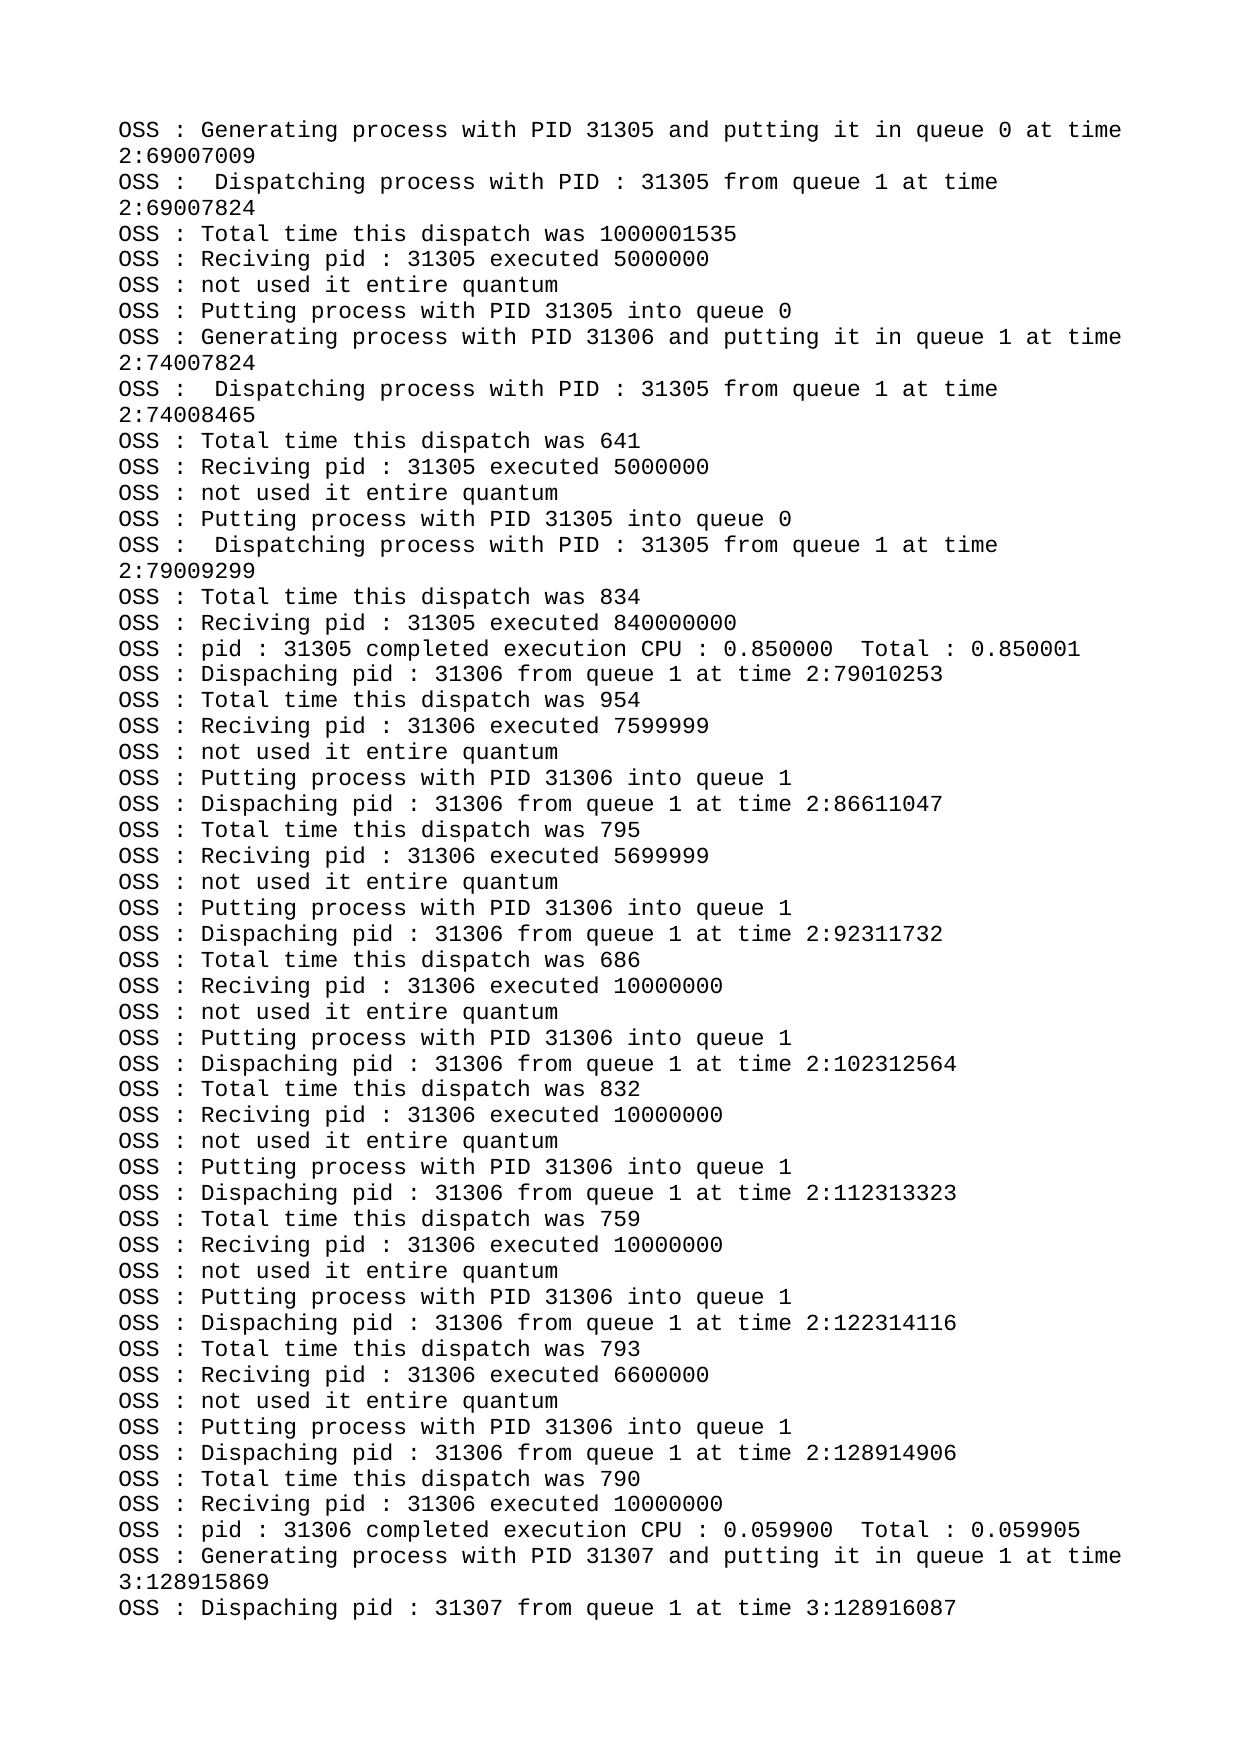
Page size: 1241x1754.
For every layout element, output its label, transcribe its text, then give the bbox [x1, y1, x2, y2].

text OSS : Total time this dispatch was 641 [118, 429, 1122, 455]
text OSS : Putting process with PID 31306 into queue 1 [118, 1285, 1122, 1311]
text OSS : Reciving pid : 31305 executed 5000000 [118, 455, 1122, 481]
text OSS : Total time this dispatch was 686 [118, 948, 1122, 974]
text OSS : Total time this dispatch was 1000001535 [118, 222, 1122, 248]
text OSS : Dispaching pid : 31306 from queue 1 at time 2:122314116 [118, 1311, 1122, 1337]
text OSS : Dispatching process with PID : 31305 from queue 1 at time 2:79009299 [118, 533, 1122, 585]
text OSS : Putting process with PID 31306 into queue 1 [118, 1415, 1122, 1441]
text OSS : pid : 31306 completed execution CPU : 0.059900 Total : 0.059905 [118, 1519, 1122, 1545]
text OSS : not used it entire quantum [118, 1389, 1122, 1415]
text OSS : Dispaching pid : 31306 from queue 1 at time 2:86611047 [118, 792, 1122, 818]
text OSS : Total time this dispatch was 834 [118, 585, 1122, 611]
text OSS : Reciving pid : 31306 executed 10000000 [118, 1104, 1122, 1130]
text OSS : Total time this dispatch was 793 [118, 1337, 1122, 1363]
text OSS : Dispaching pid : 31306 from queue 1 at time 2:102312564 [118, 1052, 1122, 1078]
text OSS : Putting process with PID 31305 into queue 0 [118, 300, 1122, 326]
text OSS : Dispatching process with PID : 31305 from queue 1 at time 2:69007824 [118, 170, 1122, 222]
text OSS : Reciving pid : 31306 executed 7599999 [118, 715, 1122, 741]
text OSS : Total time this dispatch was 954 [118, 689, 1122, 715]
text OSS : not used it entire quantum [118, 870, 1122, 896]
text OSS : Reciving pid : 31306 executed 5699999 [118, 844, 1122, 870]
text OSS : Dispatching process with PID : 31305 from queue 1 at time 2:74008465 [118, 377, 1122, 429]
text OSS : not used it entire quantum [118, 481, 1122, 507]
text OSS : Putting process with PID 31306 into queue 1 [118, 1156, 1122, 1182]
text OSS : Total time this dispatch was 790 [118, 1467, 1122, 1493]
text OSS : Generating process with PID 31307 and putting it in queue 1 at time 3:128915869 [118, 1545, 1122, 1597]
text OSS : Total time this dispatch was 759 [118, 1207, 1122, 1233]
text OSS : Reciving pid : 31306 executed 10000000 [118, 1233, 1122, 1259]
text OSS : Generating process with PID 31306 and putting it in queue 1 at time 2:74007824 [118, 326, 1122, 377]
text OSS : not used it entire quantum [118, 1130, 1122, 1156]
text OSS : not used it entire quantum [118, 1000, 1122, 1026]
text OSS : Putting process with PID 31306 into queue 1 [118, 1026, 1122, 1052]
text OSS : Reciving pid : 31305 executed 840000000 [118, 611, 1122, 637]
text OSS : Total time this dispatch was 795 [118, 818, 1122, 844]
text OSS : Reciving pid : 31306 executed 6600000 [118, 1363, 1122, 1389]
text OSS : Dispaching pid : 31306 from queue 1 at time 2:92311732 [118, 922, 1122, 948]
text OSS : Reciving pid : 31306 executed 10000000 [118, 974, 1122, 1000]
text OSS : Reciving pid : 31306 executed 10000000 [118, 1493, 1122, 1519]
text OSS : Dispaching pid : 31306 from queue 1 at time 2:128914906 [118, 1441, 1122, 1467]
text OSS : not used it entire quantum [118, 1259, 1122, 1285]
text OSS : pid : 31305 completed execution CPU : 0.850000 Total : 0.850001 [118, 637, 1122, 663]
text OSS : Putting process with PID 31306 into queue 1 [118, 767, 1122, 792]
text OSS : Dispaching pid : 31306 from queue 1 at time 2:79010253 [118, 663, 1122, 689]
text OSS : Dispaching pid : 31307 from queue 1 at time 3:128916087 [118, 1597, 1122, 1622]
text OSS : Putting process with PID 31305 into queue 0 [118, 507, 1122, 533]
text OSS : Putting process with PID 31306 into queue 1 [118, 896, 1122, 922]
text OSS : Reciving pid : 31305 executed 5000000 [118, 248, 1122, 274]
text OSS : Total time this dispatch was 832 [118, 1078, 1122, 1104]
text OSS : not used it entire quantum [118, 274, 1122, 300]
text OSS : Generating process with PID 31305 and putting it in queue 0 at time 2:69007009 [118, 118, 1122, 170]
text OSS : Dispaching pid : 31306 from queue 1 at time 2:112313323 [118, 1182, 1122, 1207]
text OSS : not used it entire quantum [118, 741, 1122, 767]
